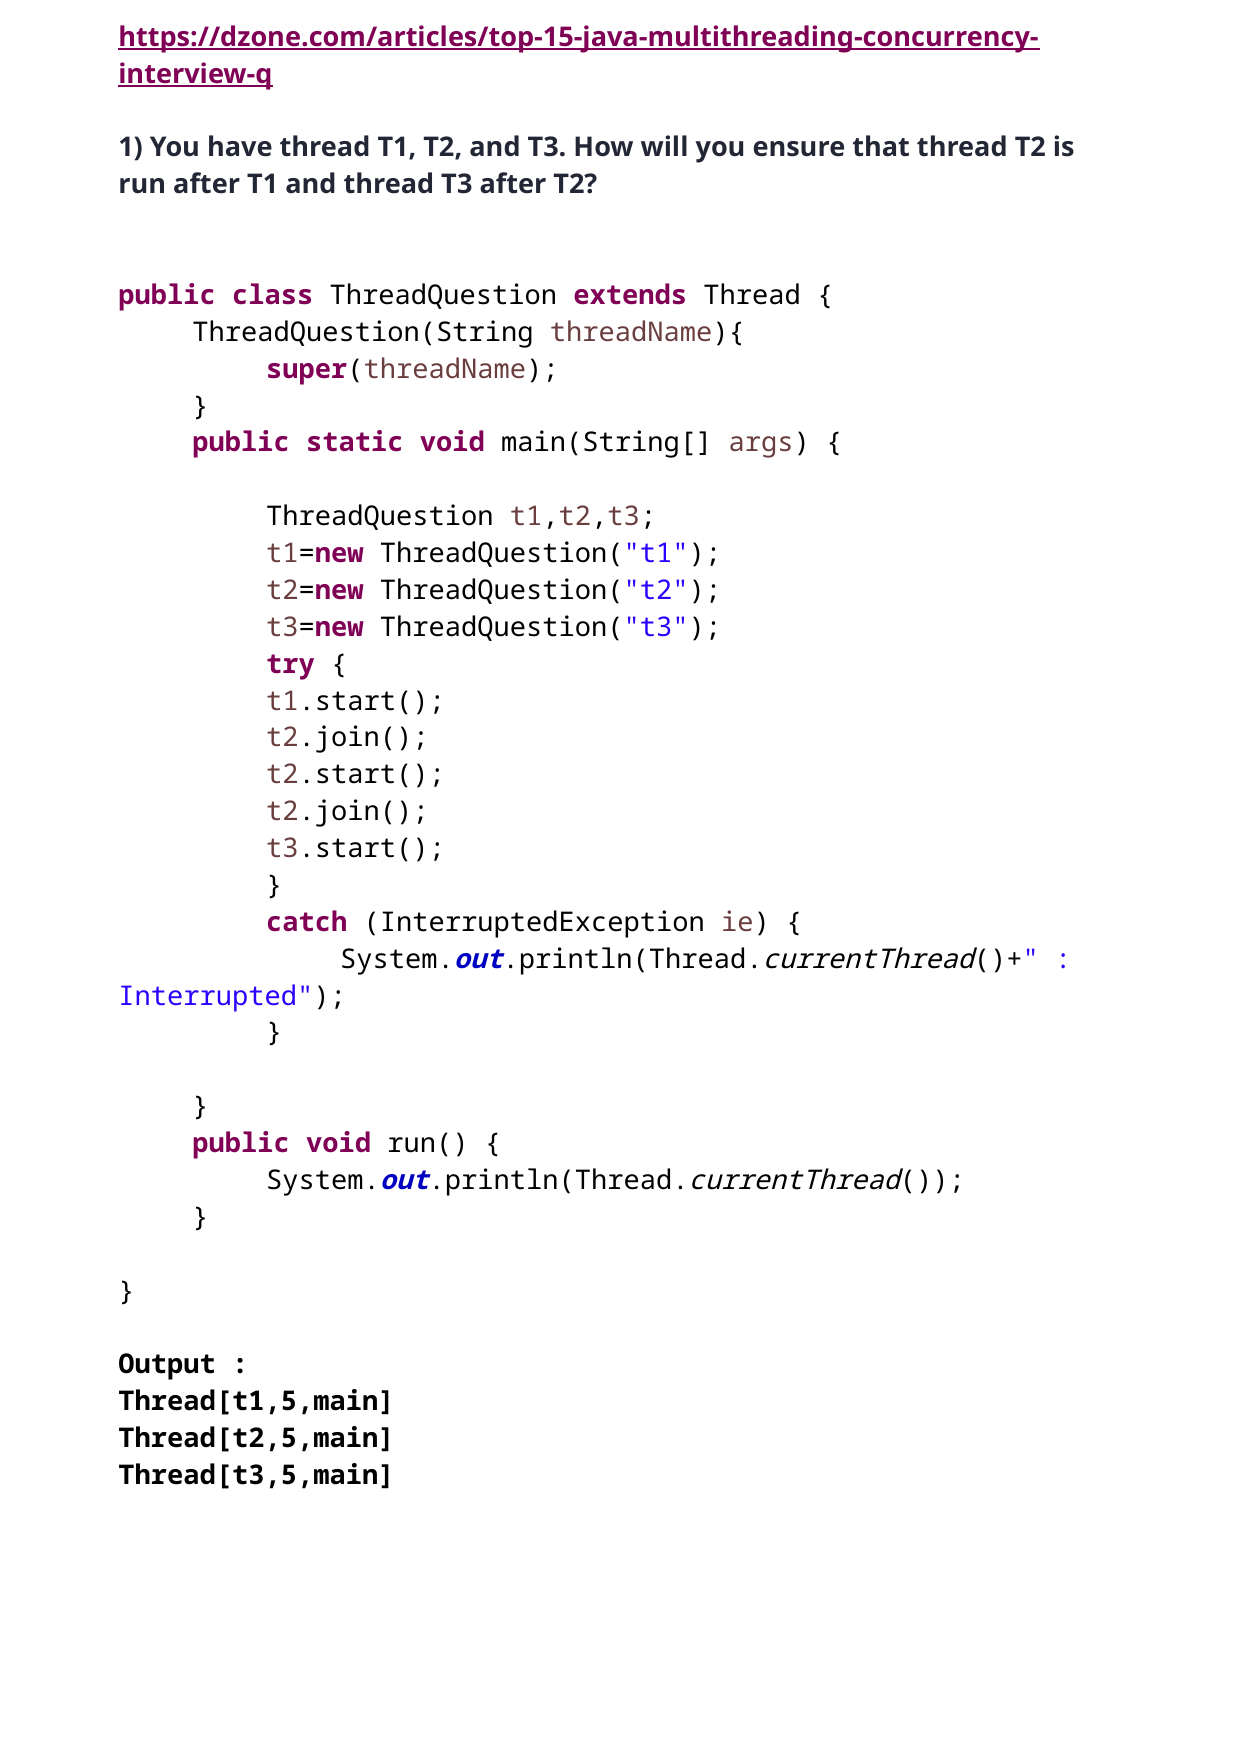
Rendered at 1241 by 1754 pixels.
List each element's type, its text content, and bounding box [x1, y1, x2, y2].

text t2=new ThreadQuestion("t2"); [118, 570, 1122, 607]
text System.out.println(Thread.currentThread()); [118, 1160, 1122, 1197]
text public static void main(String[] args) { [118, 423, 1122, 460]
text } [118, 1197, 1122, 1234]
text public void run() { [118, 1123, 1122, 1160]
text ThreadQuestion t1,t2,t3; [118, 497, 1122, 533]
text t3=new ThreadQuestion("t3"); [118, 607, 1122, 644]
text t2.join(); [118, 718, 1122, 755]
text Output : [118, 1345, 1122, 1382]
text t3.start(); [118, 828, 1122, 865]
text } [118, 865, 1122, 902]
text } [118, 386, 1122, 423]
text try { [118, 644, 1122, 681]
text } [118, 1013, 1122, 1050]
text } [118, 1087, 1122, 1123]
text Thread[t2,5,main] [118, 1418, 1122, 1455]
text super(threadName); [118, 349, 1122, 386]
text t2.start(); [118, 755, 1122, 792]
text catch (InterruptedException ie) { [118, 902, 1122, 939]
text ThreadQuestion(String threadName){ [118, 312, 1122, 349]
text https://dzone.com/articles/top-15-java-multithreading-concurrency-interview-q [118, 17, 1122, 91]
text } [118, 1271, 1122, 1308]
text Thread[t1,5,main] [118, 1382, 1122, 1418]
text public class ThreadQuestion extends Thread { [118, 275, 1122, 312]
text 1) You have thread T1, T2, and T3. How will you ensure that thread T2 is run after T1 and thread T3 after T2? [118, 128, 1122, 202]
text System.out.println(Thread.currentThread()+" : Interrupted"); [118, 939, 1122, 1013]
text t1=new ThreadQuestion("t1"); [118, 533, 1122, 570]
text Thread[t3,5,main] [118, 1455, 1122, 1492]
text t2.join(); [118, 792, 1122, 828]
text t1.start(); [118, 681, 1122, 718]
